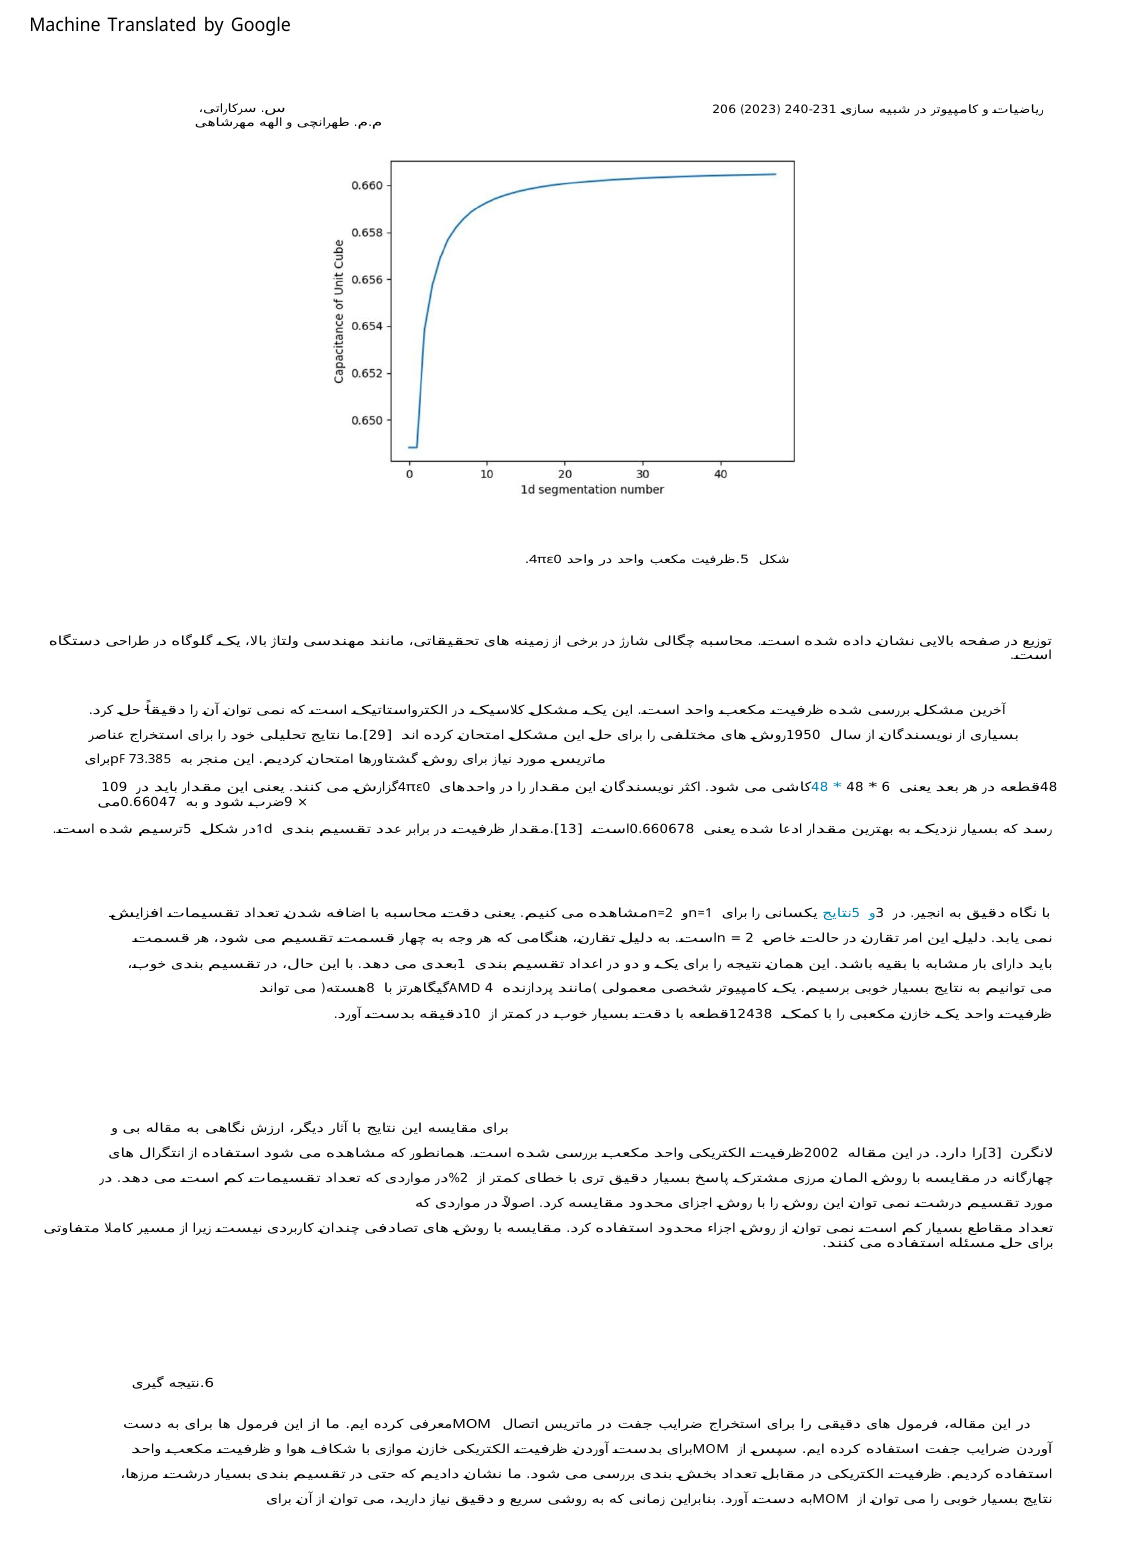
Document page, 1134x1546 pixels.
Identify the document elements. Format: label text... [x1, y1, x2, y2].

subtitle ﺑﺮای ﻣﻘﺎﯾﺴﻪ اﯾﻦ ﻧﺘﺎﯾﺞ ﺑﺎ آﺛﺎر دﯾﮕﺮ، ارزش ﻧﮕﺎﻫﯽ ﺑﻪ ﻣﻘﺎﻟﻪ ﺑﯽ و ﻻﻧﮕﺮن [3]را دارد. در اﯾﻦ ﻣﻘﺎﻟﻪ 2002ﻇﺮﻓﯿﺖ اﻟﮑﺘﺮﯾﮑﯽ واﺣﺪ ﻣﮑﻌﺐ ﺑﺮرﺳﯽ ﺷﺪه اﺳﺖ. ﻫﻤﺎﻧﻄﻮر ﮐﻪ ﻣﺸﺎﻫﺪه ﻣﯽ ﺷﻮد اﺳﺘﻔﺎده از اﻧﺘﮕﺮال ﻫﺎی ﭼﻬﺎرﮔﺎﻧﻪ در ﻣﻘﺎﯾﺴﻪ ﺑﺎ روش اﻟﻤﺎن ﻣﺮزی ﻣﺸﺘﺮک ﭘﺎﺳﺦ ﺑﺴﯿﺎر دﻗﯿﻖ ﺗﺮی ﺑﺎ ﺧﻄﺎی ﮐﻤﺘﺮ از 2%در ﻣﻮاردی ﮐﻪ ﺗﻌﺪاد ﺗﻘﺴﯿﻤﺎت ﮐﻢ اﺳﺖ ﻣﯽ دﻫﺪ. در ﻣﻮرد ﺗﻘﺴﯿﻢ درﺷﺖ ﻧﻤﯽ ﺗﻮان اﯾﻦ روش را ﺑﺎ روش اﺟﺰای ﻣﺤﺪود ﻣﻘﺎﯾﺴﻪ ﮐﺮد. اﺻﻮﻻً در ﻣﻮاردی ﮐﻪ [93, 1110, 1053, 1210]
text آﺧﺮﯾﻦ ﻣﺸﮑﻞ ﺑﺮرﺳﯽ ﺷﺪه ﻇﺮﻓﯿﺖ ﻣﮑﻌﺐ واﺣﺪ اﺳﺖ. اﯾﻦ ﯾﮏ ﻣﺸﮑﻞ ﮐﻼﺳﯿﮏ در اﻟﮑﺘﺮواﺳﺘﺎﺗﯿﮏ اﺳﺖ ﮐﻪ ﻧﻤﯽ ﺗﻮان آن را دﻗﯿﻘﺎً ﺣﻞ ﮐﺮد. ﺑﺴﯿﺎری از ﻧﻮﯾﺴﻨﺪﮔﺎن از ﺳﺎل 1950روش ﻫﺎی ﻣﺨﺘﻠﻔﯽ را ﺑﺮای ﺣﻞ اﯾﻦ ﻣﺸﮑﻞ اﻣﺘﺤﺎن ﮐﺮده اﻧﺪ [29].ﻣﺎ ﻧﺘﺎﯾﺞ ﺗﺤﻠﯿﻠﯽ ﺧﻮد را ﺑﺮای اﺳﺘﺨﺮاج ﻋﻨﺎﺻﺮ ﻣﺎﺗﺮﯾﺲ ﻣﻮرد ﻧﯿﺎز ﺑﺮای روش ﮔﺸﺘﺎورﻫﺎ اﻣﺘﺤﺎن ﮐﺮدﯾﻢ. اﯾﻦ ﻣﻨﺠﺮ ﺑﻪ pF 73.385ﺑﺮای [84, 692, 1067, 767]
text ﺷﮑﻞ 5.ﻇﺮﻓﯿﺖ ﻣﮑﻌﺐ واﺣﺪ در واﺣﺪ 4πε0. [525, 552, 1067, 567]
text رﺳﺪ ﮐﻪ ﺑﺴﯿﺎر ﻧﺰدﯾﮏ ﺑﻪ ﺑﻬﺘﺮﯾﻦ ﻣﻘﺪار ادﻋﺎ ﺷﺪه ﯾﻌﻨﯽ 0.660678اﺳﺖ [13].ﻣﻘﺪار ﻇﺮﻓﯿﺖ در ﺑﺮاﺑﺮ ﻋﺪد ﺗﻘﺴﯿﻢ ﺑﻨﺪی 1dدر ﺷﮑﻞ 5ﺗﺮﺳﯿﻢ ﺷﺪه اﺳﺖ. [17, 821, 1052, 838]
text ﻇﺮﻓﯿﺖ واﺣﺪ ﯾﮏ ﺧﺎزن ﻣﮑﻌﺒﯽ را ﺑﺎ ﮐﻤﮏ 12438ﻗﻄﻌﻪ ﺑﺎ دﻗﺖ ﺑﺴﯿﺎر ﺧﻮب در ﮐﻤﺘﺮ از 10دﻗﯿﻘﻪ ﺑﺪﺳﺖ آورد. [17, 1007, 1052, 1022]
subtitle ﺗﻮزﯾﻊ در ﺻﻔﺤﻪ ﺑﺎﻻﯾﯽ ﻧﺸﺎن داده ﺷﺪه اﺳﺖ. ﻣﺤﺎﺳﺒﻪ ﭼﮕﺎﻟﯽ ﺷﺎرژ در ﺑﺮﺧﯽ از زﻣﯿﻨﻪ ﻫﺎی ﺗﺤﻘﯿﻘﺎﺗﯽ، ﻣﺎﻧﻨﺪ ﻣﻬﻨﺪﺳﯽ وﻟﺘﺎژ ﺑﺎﻻ، ﯾﮏ ﮔﻠﻮﮔﺎه در ﻃﺮاﺣﯽ دﺳﺘﮕﺎه اﺳﺖ. [17, 633, 1052, 663]
subtitle 6.ﻧﺘﯿﺠﻪ ﮔﯿﺮی [132, 1375, 1067, 1390]
text در اﯾﻦ ﻣﻘﺎﻟﻪ، ﻓﺮﻣﻮل ﻫﺎی دﻗﯿﻘﯽ را ﺑﺮای اﺳﺘﺨﺮاج ﺿﺮاﯾﺐ ﺟﻔﺖ در ﻣﺎﺗﺮﯾﺲ اﺗﺼﺎل MOMﻣﻌﺮﻓﯽ ﮐﺮده اﯾﻢ. ﻣﺎ از اﯾﻦ ﻓﺮﻣﻮل ﻫﺎ ﺑﺮای ﺑﻪ دﺳﺖ آوردن ﺿﺮاﯾﺐ ﺟﻔﺖ اﺳﺘﻔﺎده ﮐﺮده اﯾﻢ. ﺳﭙﺲ از MOMﺑﺮای ﺑﺪﺳﺖ آوردن ﻇﺮﻓﯿﺖ اﻟﮑﺘﺮﯾﮑﯽ ﺧﺎزن ﻣﻮازی ﺑﺎ ﺷﮑﺎف ﻫﻮا و ﻇﺮﻓﯿﺖ ﻣﮑﻌﺐ واﺣﺪ اﺳﺘﻔﺎده ﮐﺮدﯾﻢ. ﻇﺮﻓﯿﺖ اﻟﮑﺘﺮﯾﮑﯽ در ﻣﻘﺎﺑﻞ ﺗﻌﺪاد ﺑﺨﺶ ﺑﻨﺪی ﺑﺮرﺳﯽ ﻣﯽ ﺷﻮد. ﻣﺎ ﻧﺸﺎن دادﯾﻢ ﮐﻪ ﺣﺘﯽ در ﺗﻘﺴﯿﻢ ﺑﻨﺪی ﺑﺴﯿﺎر درﺷﺖ ﻣﺮزﻫﺎ، ﻧﺘﺎﯾﺞ ﺑﺴﯿﺎر ﺧﻮﺑﯽ را ﻣﯽ ﺗﻮان از MOMﺑﻪ دﺳﺖ آورد. ﺑﻨﺎﺑﺮاﯾﻦ زﻣﺎﻧﯽ ﮐﻪ ﺑﻪ روﺷﯽ ﺳﺮﯾﻊ و دﻗﯿﻖ ﻧﯿﺎز دارﯾﺪ، ﻣﯽ ﺗﻮان از آن ﺑﺮای [98, 1407, 1052, 1507]
text ﺗﻌﺪاد ﻣﻘﺎﻃﻊ ﺑﺴﯿﺎر ﮐﻢ اﺳﺖ ﻧﻤﯽ ﺗﻮان از روش اﺟﺰاء ﻣﺤﺪود اﺳﺘﻔﺎده ﮐﺮد. ﻣﻘﺎﯾﺴﻪ ﺑﺎ روش ﻫﺎی ﺗﺼﺎدﻓﯽ ﭼﻨﺪان ﮐﺎرﺑﺮدی ﻧﯿﺴﺖ زﯾﺮا از ﻣﺴﯿﺮ ﮐﺎﻣﻼ ﻣﺘﻔﺎوﺗﯽ ﺑﺮای ﺣﻞ ﻣﺴﺌﻠﻪ اﺳﺘﻔﺎده ﻣﯽ ﮐﻨﻨﺪ. [17, 1221, 1053, 1250]
text رﯾﺎﺿﯿﺎت و ﮐﺎﻣﭙﯿﻮﺗﺮ در ﺷﺒﯿﻪ ﺳﺎزی 231-240 (2023) 206 س. ﺳﺮﮐﺎراﺗﯽ، م.م. ﻃﻬﺮاﻧﭽﯽ و اﻟﻬﻪ ﻣﻬﺮﺷﺎﻫﯽ [195, 102, 1067, 131]
subtitle ﺑﺎ ﻧﮕﺎه دﻗﯿﻖ ﺑﻪ اﻧﺠﯿﺮ. در 3و 5ﻧﺘﺎﯾﺞ ﯾﮑﺴﺎﻧﯽ را ﺑﺮای n=1و n=2ﻣﺸﺎﻫﺪه ﻣﯽ ﮐﻨﯿﻢ. ﯾﻌﻨﯽ دﻗﺖ ﻣﺤﺎﺳﺒﻪ ﺑﺎ اﺿﺎﻓﻪ ﺷﺪن ﺗﻌﺪاد ﺗﻘﺴﯿﻤﺎت اﻓﺰاﯾﺶ ﻧﻤﯽ ﯾﺎﺑﺪ. دﻟﯿﻞ اﯾﻦ اﻣﺮ ﺗﻘﺎرن در ﺣﺎﻟﺖ ﺧﺎص 2 = nاﺳﺖ. ﺑﻪ دﻟﯿﻞ ﺗﻘﺎرن، ﻫﻨﮕﺎﻣﯽ ﮐﻪ ﻫﺮ وﺟﻪ ﺑﻪ ﭼﻬﺎر ﻗﺴﻤﺖ ﺗﻘﺴﯿﻢ ﻣﯽ ﺷﻮد، ﻫﺮ ﻗﺴﻤﺖ ﺑﺎﯾﺪ دارای ﺑﺎر ﻣﺸﺎﺑﻪ ﺑﺎ ﺑﻘﯿﻪ ﺑﺎﺷﺪ. اﯾﻦ ﻫﻤﺎن ﻧﺘﯿﺠﻪ را ﺑﺮای ﯾﮏ و دو در اﻋﺪاد ﺗﻘﺴﯿﻢ ﺑﻨﺪی 1ﺑﻌﺪی ﻣﯽ دﻫﺪ. ﺑﺎ اﯾﻦ ﺣﺎل، در ﺗﻘﺴﯿﻢ ﺑﻨﺪی ﺧﻮب، ﻣﯽ ﺗﻮاﻧﯿﻢ ﺑﻪ ﻧﺘﺎﯾﺞ ﺑﺴﯿﺎر ﺧﻮﺑﯽ ﺑﺮﺳﯿﻢ. ﯾﮏ ﮐﺎﻣﭙﯿﻮﺗﺮ ﺷﺨﺼﯽ ﻣﻌﻤﻮﻟﯽ )ﻣﺎﻧﻨﺪ ﭘﺮدازﻧﺪه 4 AMDﮔﯿﮕﺎﻫﺮﺗﺰ ﺑﺎ 8ﻫﺴﺘﻪ( ﻣﯽ ﺗﻮاﻧﺪ [105, 896, 1052, 996]
picture [328, 159, 796, 501]
subtitle 48ﻗﻄﻌﻪ در ﻫﺮ ﺑﻌﺪ ﯾﻌﻨﯽ 6 * 48 * 48ﮐﺎﺷﯽ ﻣﯽ ﺷﻮد. اﮐﺜﺮ ﻧﻮﯾﺴﻨﺪﮔﺎن اﯾﻦ ﻣﻘﺪار را در واﺣﺪﻫﺎی 4πε0ﮔﺰارش ﻣﯽ ﮐﻨﻨﺪ. ﯾﻌﻨﯽ اﯾﻦ ﻣﻘﺪار ﺑﺎﯾﺪ در 109 × 9ﺿﺮب ﺷﻮد و ﺑﻪ 0.66047ﻣﯽ [98, 778, 1067, 810]
